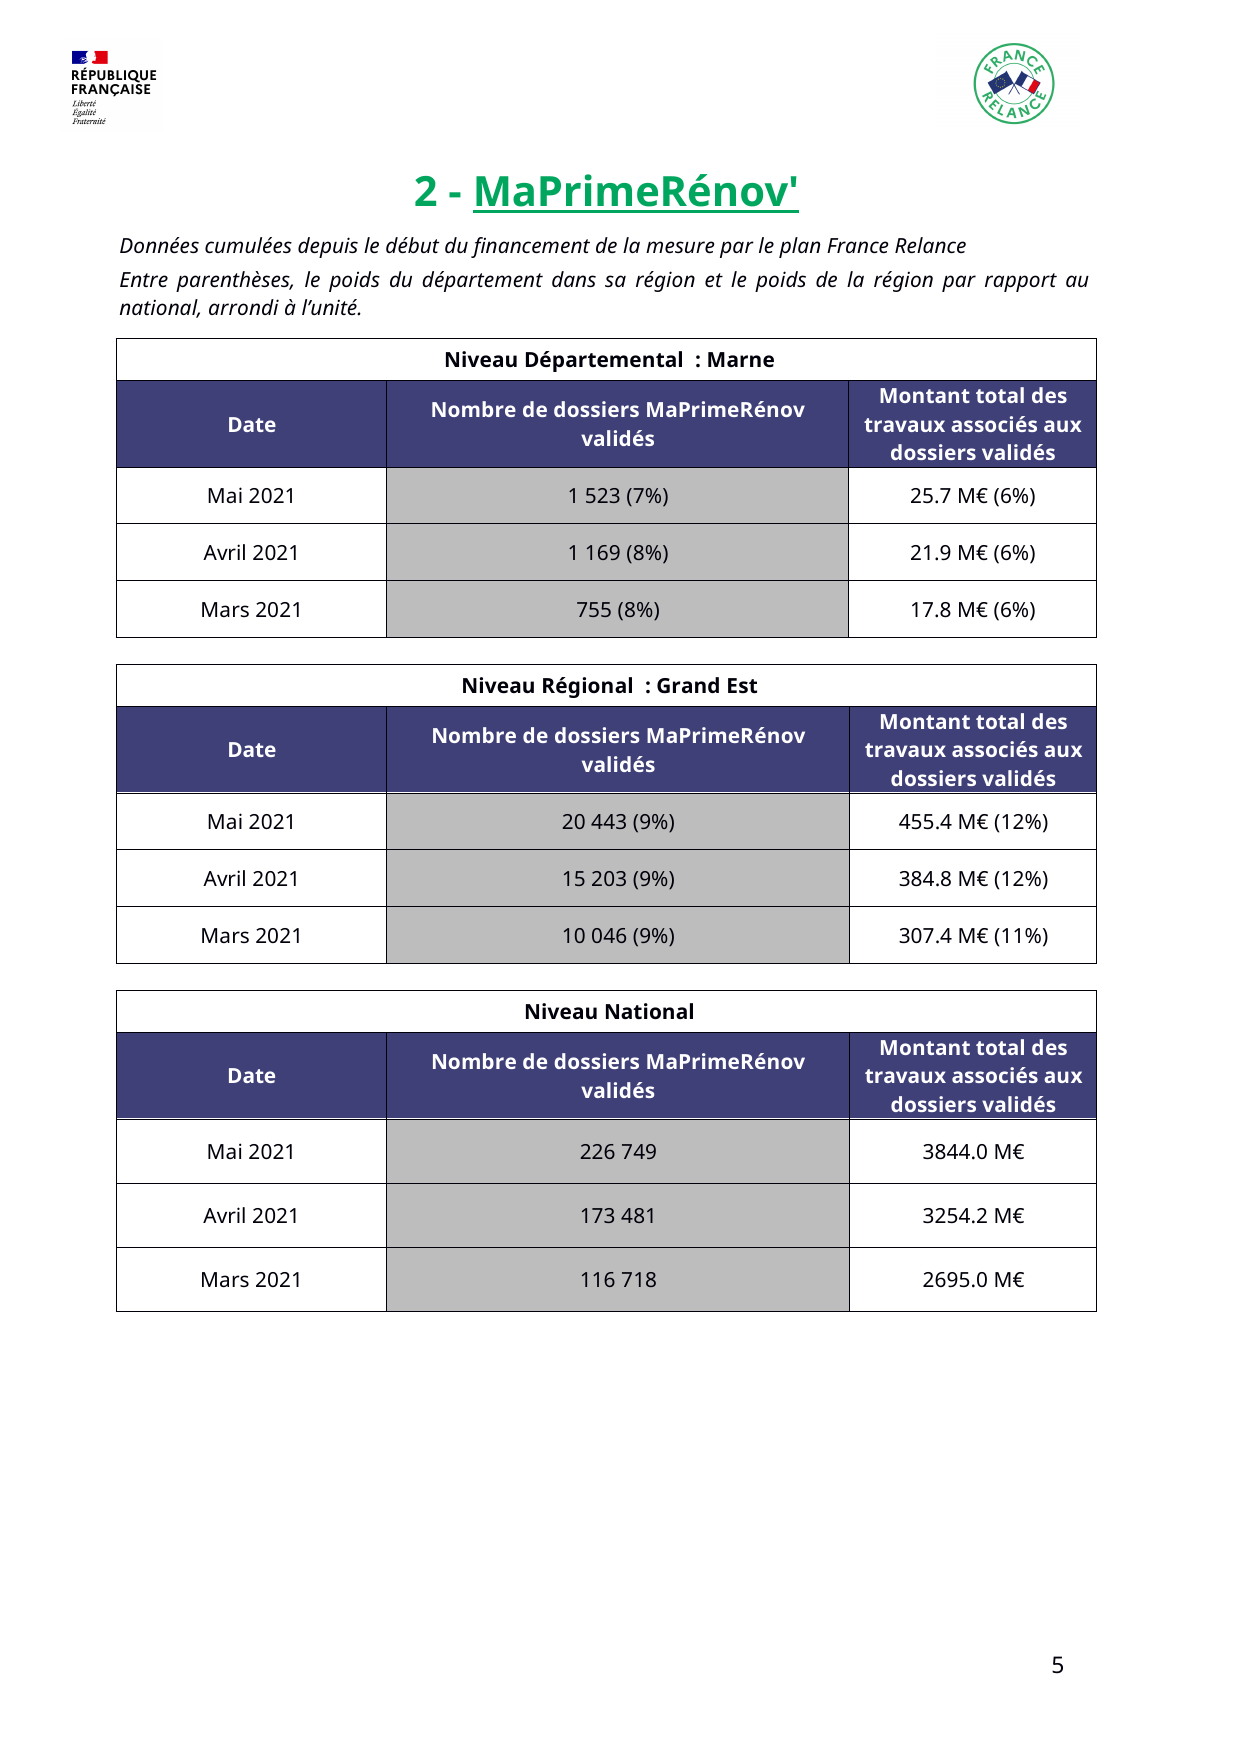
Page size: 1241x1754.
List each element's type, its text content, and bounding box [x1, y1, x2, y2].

table_cell 25.7 M€ (6%) [849, 468, 1096, 523]
table_cell Mai 2021 [117, 1120, 386, 1183]
table_header Niveau Régional : Grand Est [117, 665, 1096, 706]
table_cell 10 046 (9%) [387, 907, 849, 963]
picture [60, 39, 169, 137]
picture [935, 31, 1093, 126]
table_header Niveau National [117, 991, 1096, 1032]
table_cell 455.4 M€ (12%) [850, 794, 1096, 849]
table_cell Mai 2021 [117, 794, 386, 849]
table_cell 384.8 M€ (12%) [850, 850, 1096, 906]
table_cell 20 443 (9%) [387, 794, 849, 849]
text Entre parenthèses, le poids du département dans sa région et le poids de la région par rapport au national, arrondi à l’unité. [119, 264, 1094, 322]
table_cell 3254.2 M€ [850, 1184, 1096, 1247]
table_cell 1 523 (7%) [387, 468, 848, 523]
table_cell Avril 2021 [117, 850, 386, 906]
table_cell 21.9 M€ (6%) [849, 524, 1096, 580]
table_cell 2695.0 M€ [850, 1248, 1096, 1311]
table_cell 3844.0 M€ [850, 1120, 1096, 1183]
table_cell Montant total des travaux associés aux dossiers validés [849, 381, 1096, 467]
table_cell 1 169 (8%) [387, 524, 848, 580]
table_cell 17.8 M€ (6%) [849, 581, 1096, 637]
table_cell Montant total des travaux associés aux dossiers validés [850, 1033, 1096, 1118]
table_header Niveau Départemental : Marne [117, 339, 1096, 380]
table_cell Nombre de dossiers MaPrimeRénov validés [387, 381, 848, 467]
table_cell Date [117, 381, 386, 467]
table_cell Mai 2021 [117, 468, 386, 523]
table_cell 755 (8%) [387, 581, 848, 637]
table_cell Date [117, 1033, 386, 1118]
table_cell Mars 2021 [117, 907, 386, 963]
table_cell 116 718 [387, 1248, 849, 1311]
table_cell 307.4 M€ (11%) [850, 907, 1096, 963]
table_cell Nombre de dossiers MaPrimeRénov validés [387, 707, 849, 792]
table_cell Nombre de dossiers MaPrimeRénov validés [387, 1033, 849, 1118]
table_cell Date [117, 707, 386, 792]
table_cell Mars 2021 [117, 1248, 386, 1311]
table_cell 15 203 (9%) [387, 850, 849, 906]
table_cell 173 481 [387, 1184, 849, 1247]
text Données cumulées depuis le début du financement de la mesure par le plan France Relance [119, 231, 1094, 260]
table_cell 226 749 [387, 1120, 849, 1183]
table_cell Avril 2021 [117, 524, 386, 580]
table_cell Avril 2021 [117, 1184, 386, 1247]
table_cell Mars 2021 [117, 581, 386, 637]
subtitle 2 - MaPrimeRénov' [119, 162, 1094, 219]
table_cell Montant total des travaux associés aux dossiers validés [850, 707, 1096, 792]
